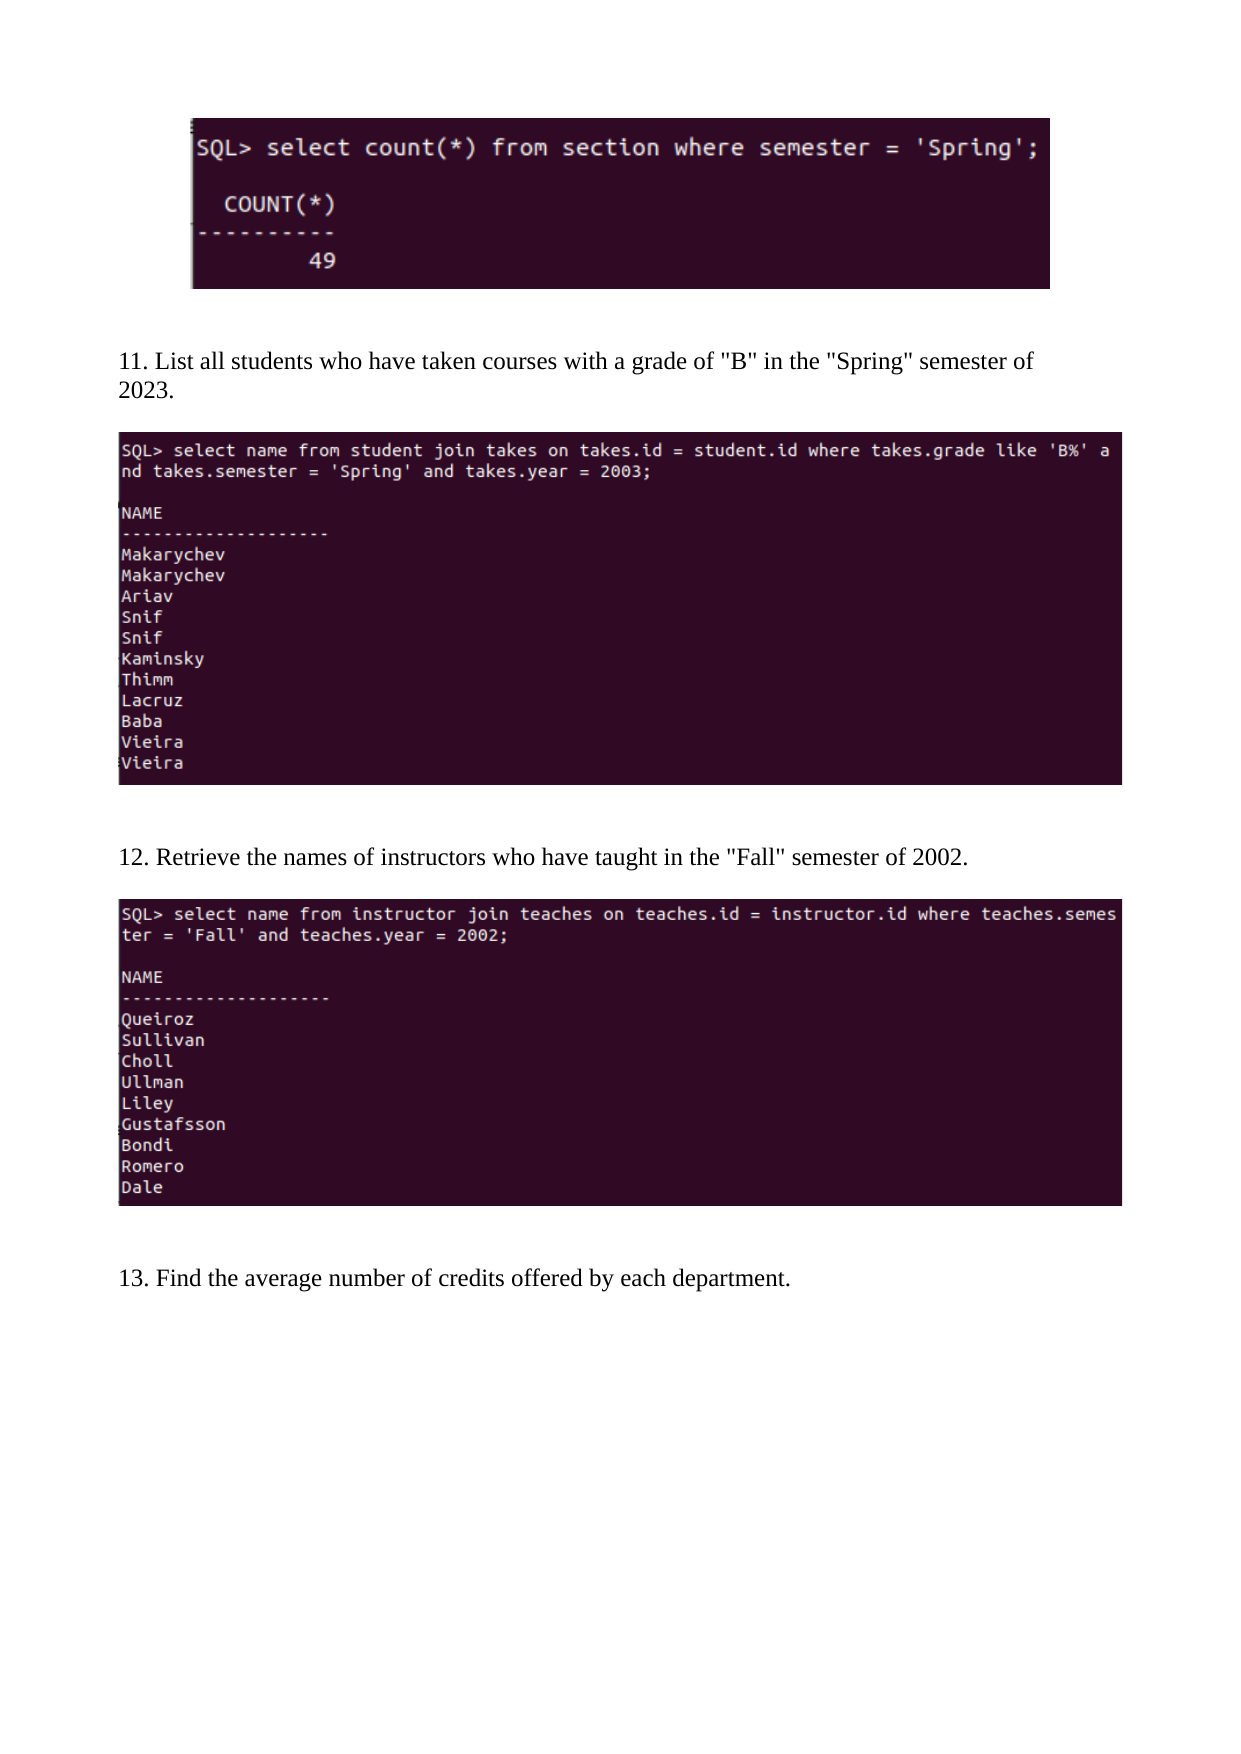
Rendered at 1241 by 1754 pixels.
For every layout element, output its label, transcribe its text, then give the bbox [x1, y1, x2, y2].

picture [190, 118, 1050, 289]
text 2023. [118, 375, 1122, 403]
text 11. List all students who have taken courses with a grade of "B" in the "Spring" semester of [118, 346, 1122, 375]
picture [118, 899, 1123, 1206]
text 12. Retrieve the names of instructors who have taught in the "Fall" semester of 2002. [118, 842, 1122, 871]
text 13. Find the average number of credits offered by each department. [118, 1263, 1122, 1292]
picture [118, 432, 1123, 785]
